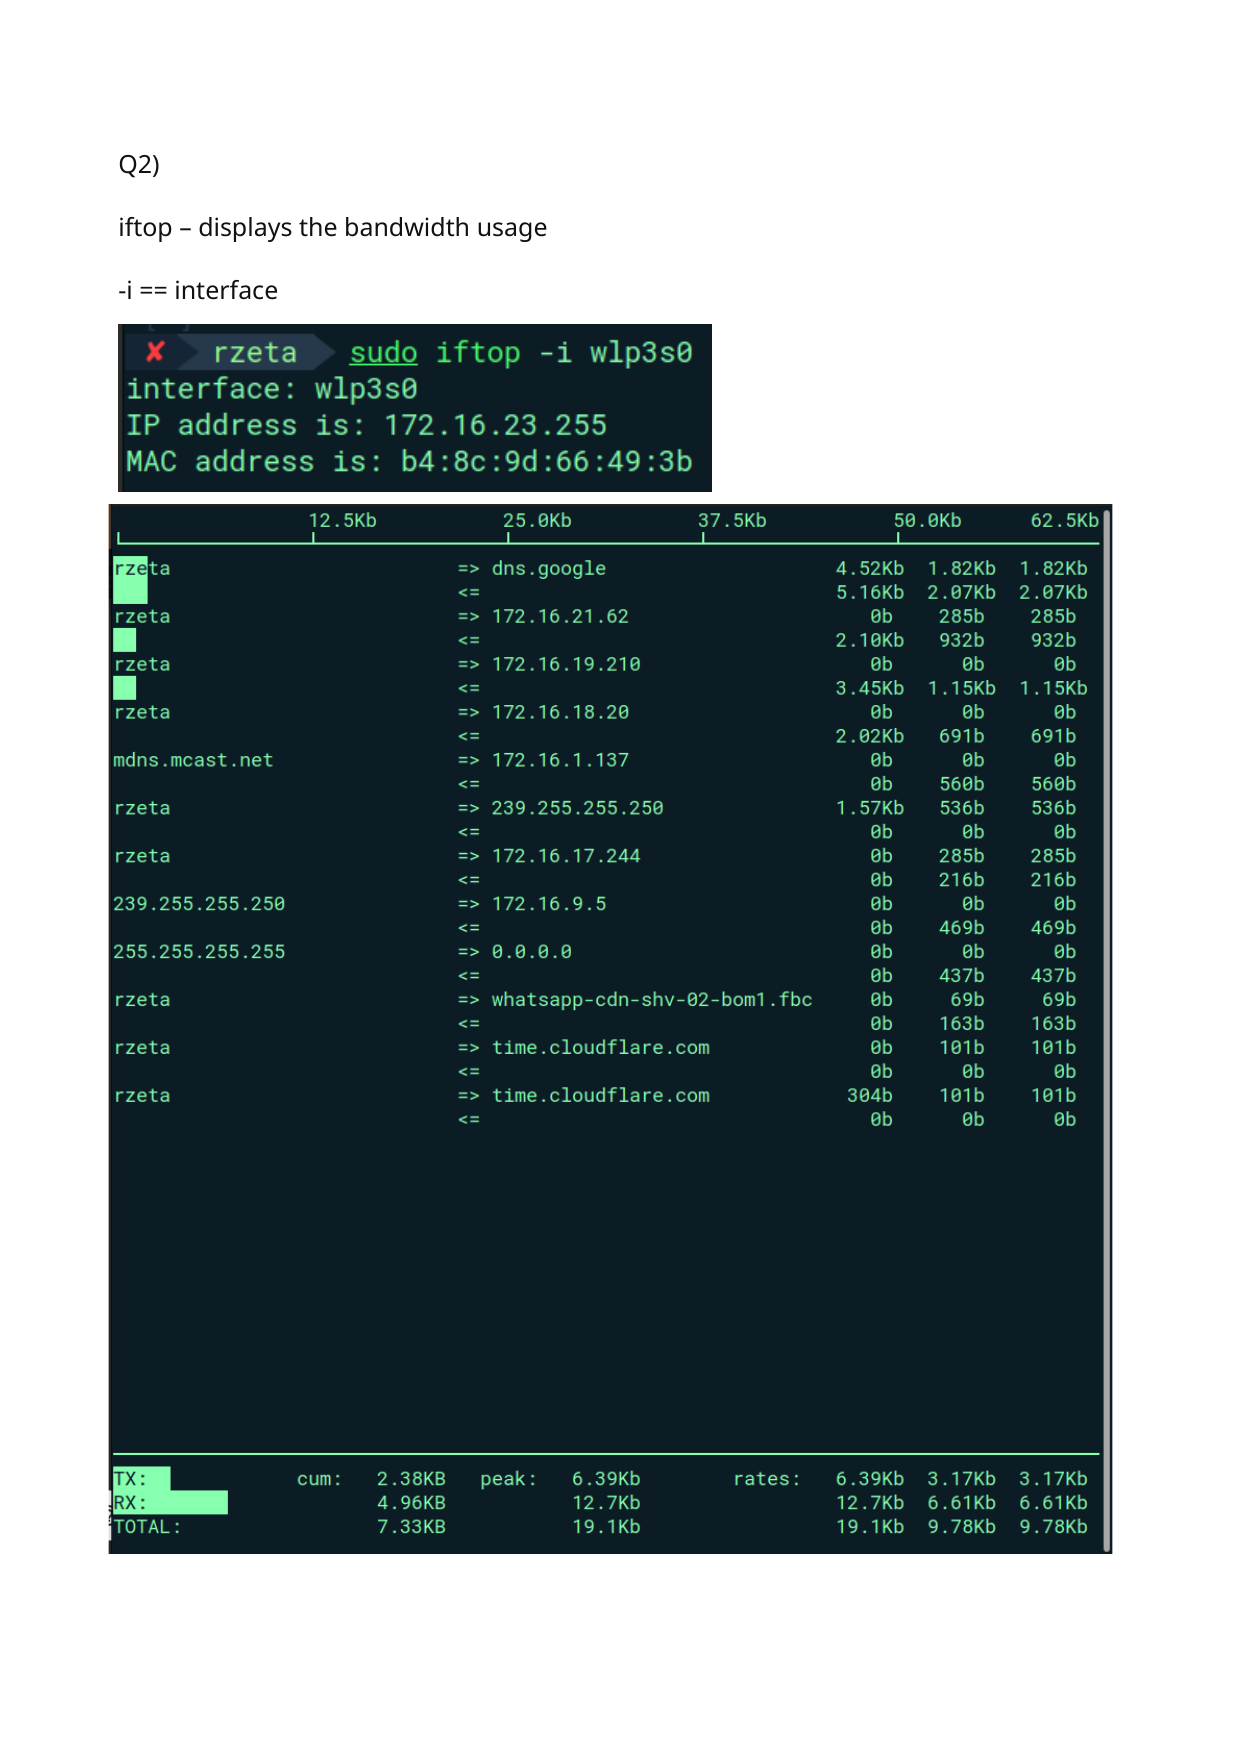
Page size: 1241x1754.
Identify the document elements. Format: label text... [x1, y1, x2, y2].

picture [108, 504, 1113, 1554]
text Q2) [118, 147, 1122, 181]
picture [118, 324, 712, 492]
text iftop – displays the bandwidth usage [118, 210, 1122, 244]
text -i == interface [118, 272, 1122, 307]
